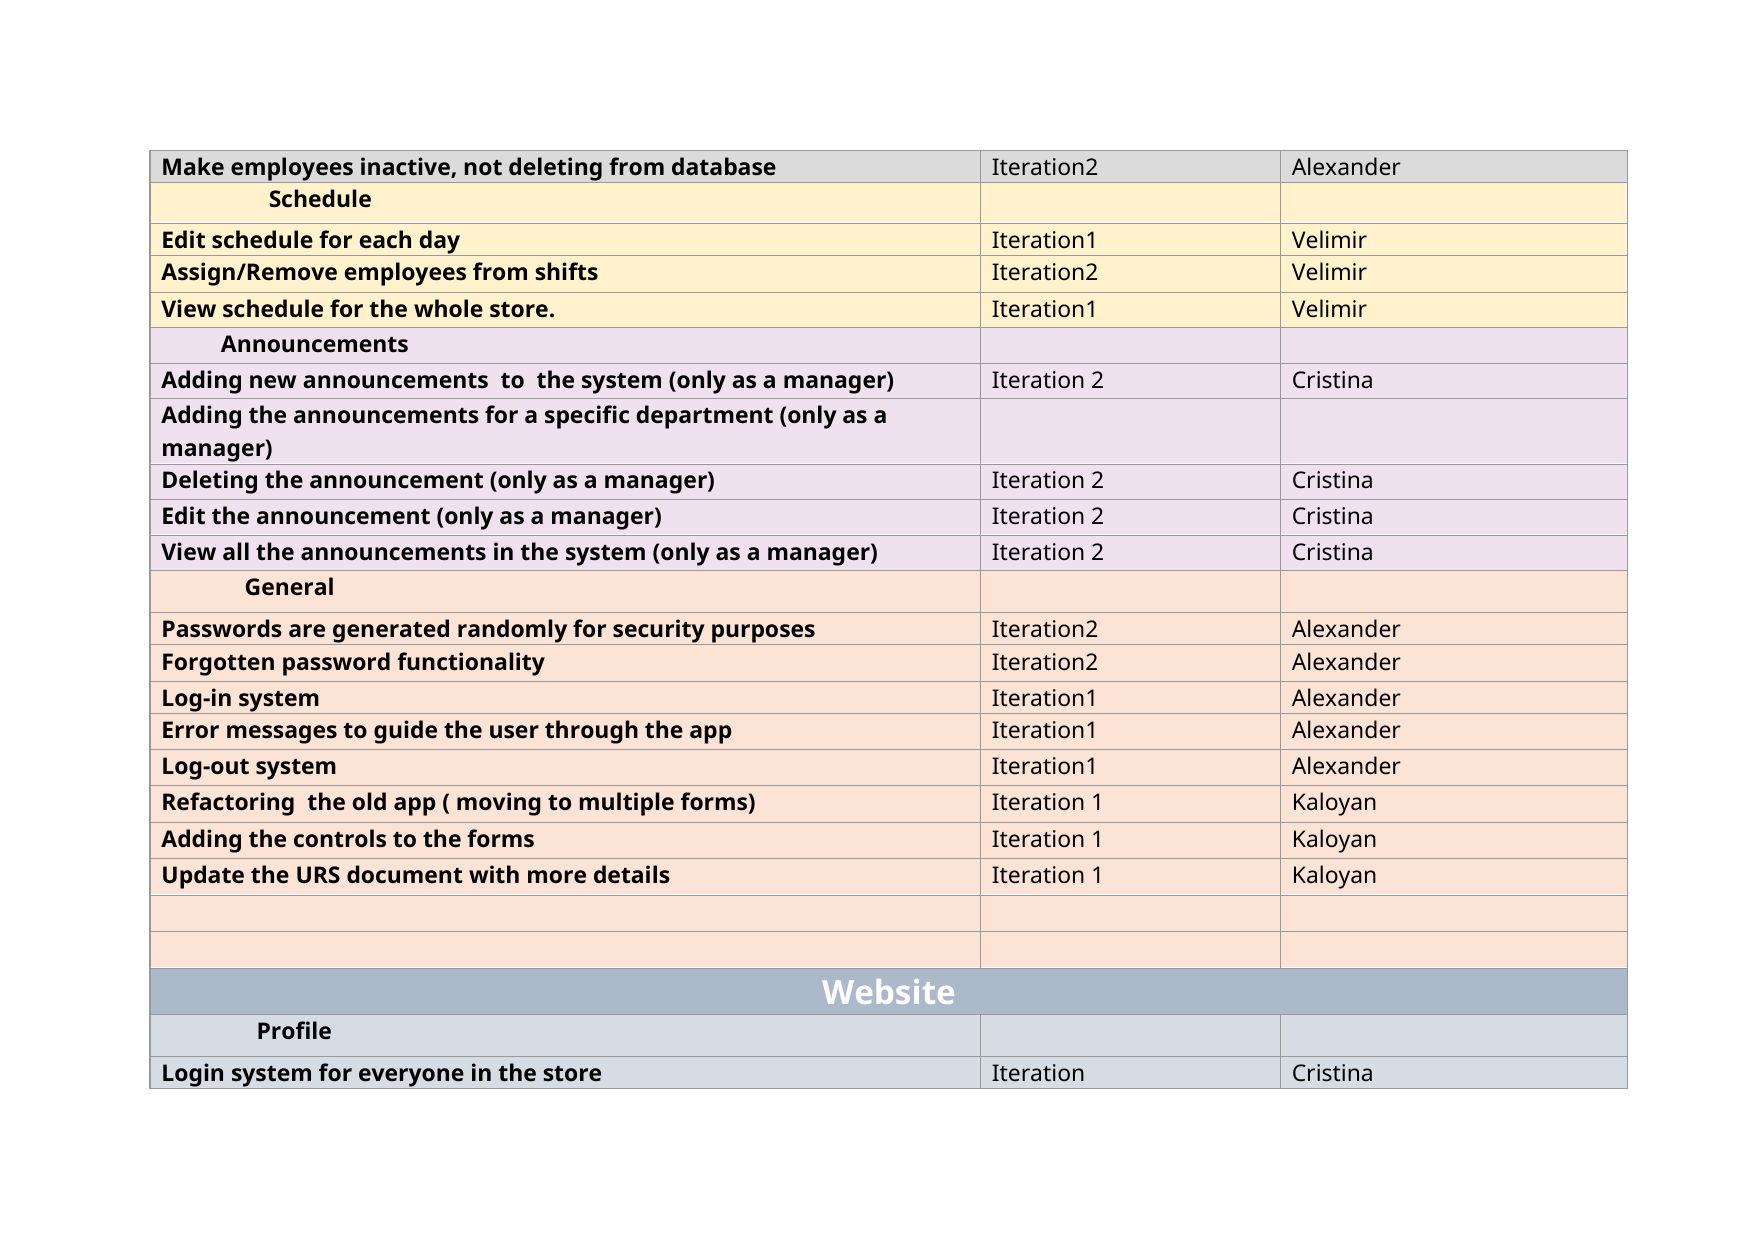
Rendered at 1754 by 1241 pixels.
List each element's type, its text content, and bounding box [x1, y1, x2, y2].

table_cell Profile [151, 1015, 980, 1056]
table_cell Iteration 2 [981, 364, 1280, 398]
table_cell Kaloyan [1281, 786, 1627, 822]
table_cell [1281, 896, 1627, 931]
table_cell Velimir [1281, 256, 1627, 292]
table_cell Deleting the announcement (only as a manager) [151, 465, 980, 499]
table_cell Iteration2 [981, 151, 1280, 182]
table_cell Edit schedule for each day [151, 224, 980, 255]
table_cell General [151, 571, 980, 612]
table_cell Announcements [151, 328, 980, 363]
table_cell Kaloyan [1281, 823, 1627, 858]
table_cell [1281, 932, 1627, 967]
table_cell Alexander [1281, 682, 1627, 713]
table_cell [981, 932, 1280, 967]
table_cell Iteration1 [981, 714, 1280, 749]
table_cell Update the URS document with more details [151, 859, 980, 894]
table_cell Cristina [1281, 364, 1627, 398]
table_cell Iteration1 [981, 750, 1280, 785]
table_cell Forgotten password functionality [151, 645, 980, 681]
table_cell Iteration 2 [981, 500, 1280, 534]
table_cell Refactoring the old app ( moving to multiple forms) [151, 786, 980, 822]
table_cell Alexander [1281, 613, 1627, 644]
table_cell Adding the controls to the forms [151, 823, 980, 858]
table_cell [1281, 183, 1627, 222]
table_cell Passwords are generated randomly for security purposes [151, 613, 980, 644]
table_cell [981, 328, 1280, 363]
table_cell Adding new announcements to the system (only as a manager) [151, 364, 980, 398]
table_cell Iteration2 [981, 613, 1280, 644]
table_cell Log-in system [151, 682, 980, 713]
table_cell [981, 571, 1280, 612]
table_cell Login system for everyone in the store [151, 1057, 980, 1088]
table_cell Adding the announcements for a specific department (only as a manager) [151, 399, 980, 463]
table_cell Cristina [1281, 500, 1627, 534]
table_cell Cristina [1281, 536, 1627, 570]
table_cell Iteration 2 [981, 536, 1280, 570]
table_cell Iteration2 [981, 256, 1280, 292]
table_cell Alexander [1281, 714, 1627, 749]
table_cell View schedule for the whole store. [151, 293, 980, 327]
table_cell Schedule [151, 183, 980, 222]
table_cell [151, 896, 980, 931]
table_cell Iteration 1 [981, 859, 1280, 894]
table_cell Iteration 1 [981, 786, 1280, 822]
table_cell [1281, 399, 1627, 463]
table_cell Alexander [1281, 750, 1627, 785]
table_cell Iteration1 [981, 224, 1280, 255]
table_cell Iteration2 [981, 645, 1280, 681]
table_cell Iteration 1 [981, 823, 1280, 858]
table_cell [981, 896, 1280, 931]
table_cell Alexander [1281, 645, 1627, 681]
table_cell Error messages to guide the user through the app [151, 714, 980, 749]
table_cell Edit the announcement (only as a manager) [151, 500, 980, 534]
table_cell Iteration1 [981, 682, 1280, 713]
table_cell [981, 183, 1280, 222]
table_cell Iteration 2 [981, 465, 1280, 499]
table_cell Cristina [1281, 465, 1627, 499]
table_cell [1281, 328, 1627, 363]
table_cell Alexander [1281, 151, 1627, 182]
table_cell [151, 932, 980, 967]
table_cell Website [151, 969, 1627, 1014]
table_cell View all the announcements in the system (only as a manager) [151, 536, 980, 570]
table_cell Velimir [1281, 224, 1627, 255]
table_cell Log-out system [151, 750, 980, 785]
table_cell Assign/Remove employees from shifts [151, 256, 980, 292]
table_cell Make employees inactive, not deleting from database [151, 151, 980, 182]
table_cell Cristina [1281, 1057, 1627, 1088]
table_cell Iteration [981, 1057, 1280, 1088]
table_cell Iteration1 [981, 293, 1280, 327]
table_cell [981, 399, 1280, 463]
table_cell [981, 1015, 1280, 1056]
table_cell Velimir [1281, 293, 1627, 327]
table_cell [1281, 1015, 1627, 1056]
table_cell Kaloyan [1281, 859, 1627, 894]
table_cell [1281, 571, 1627, 612]
